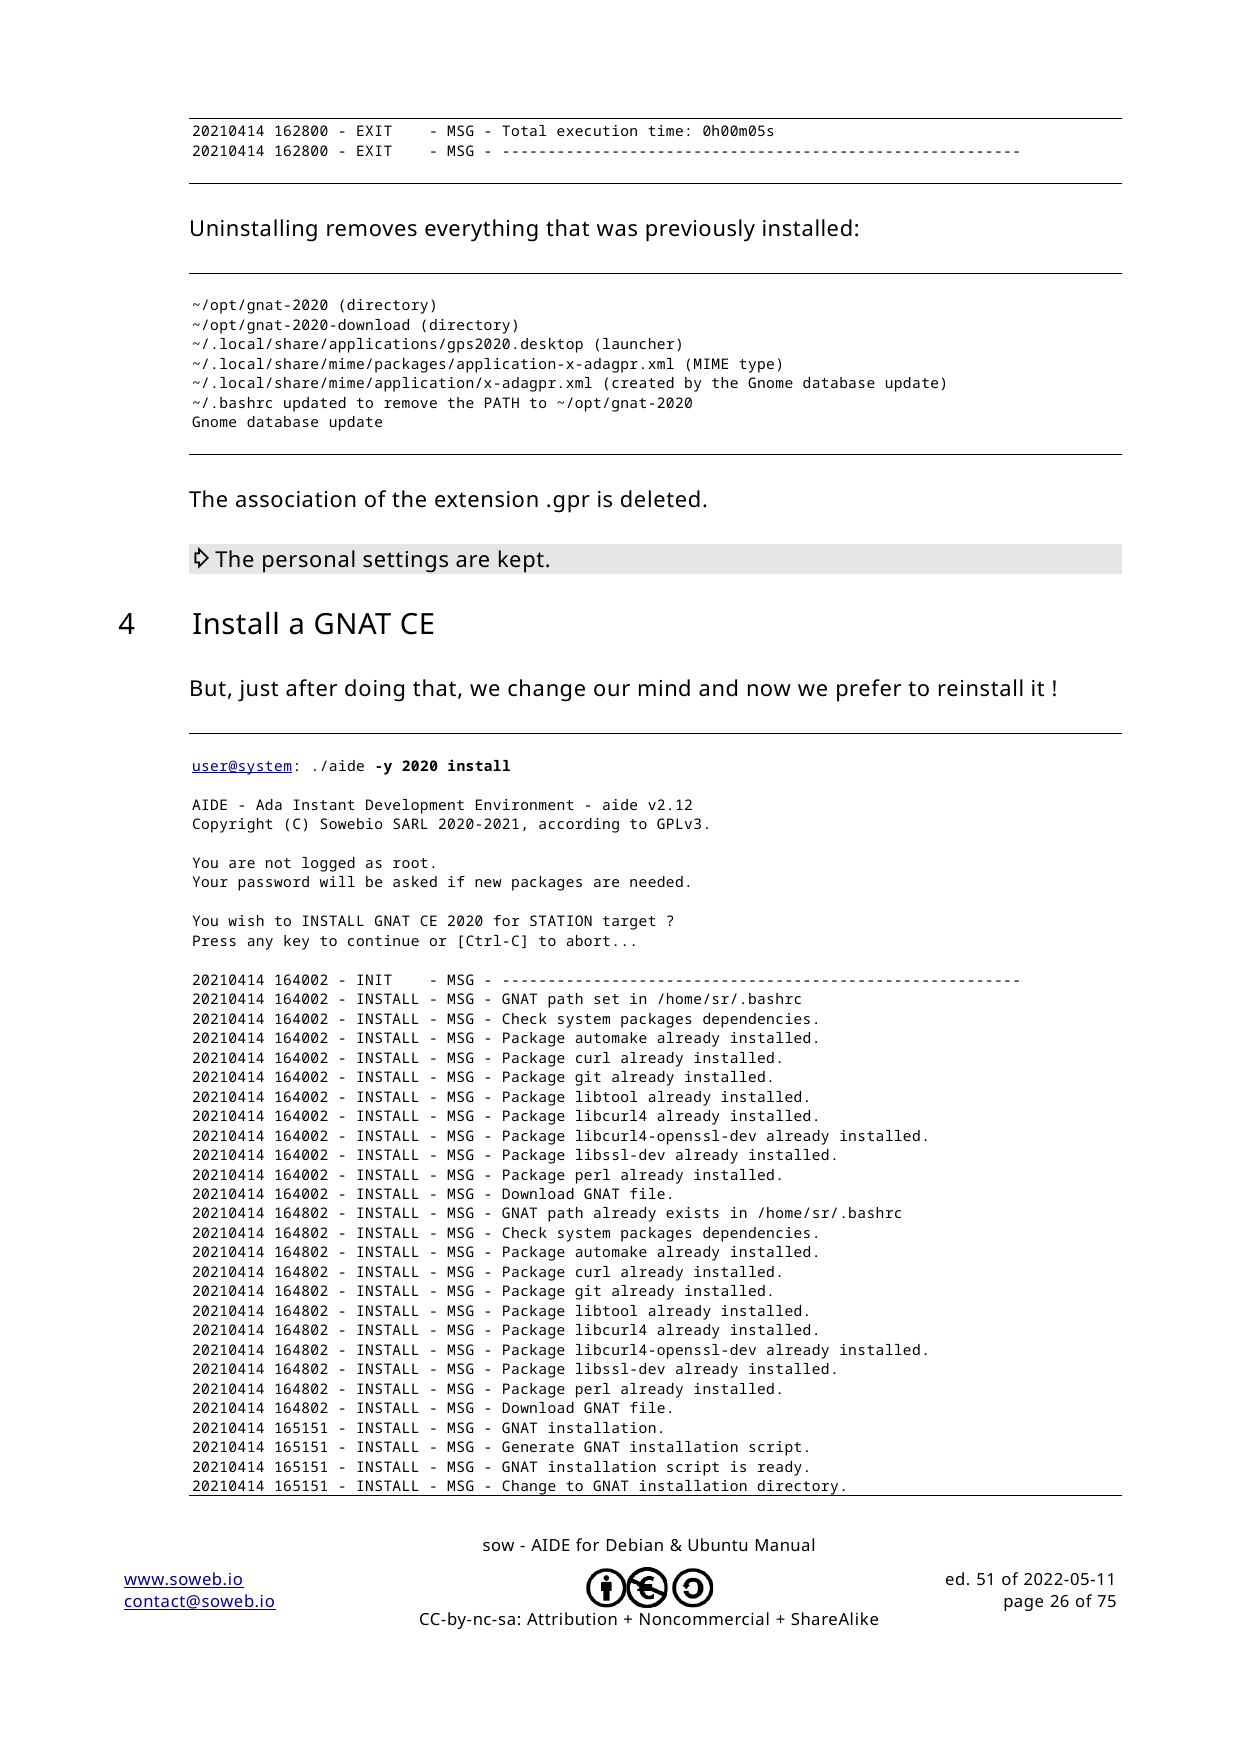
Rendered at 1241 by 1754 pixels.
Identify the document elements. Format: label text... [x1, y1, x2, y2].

list Gnome database update [189, 409, 1122, 454]
text But, just after doing that, we change our mind and now we prefer to reinstall it ! [189, 673, 1122, 703]
list 20210414 162800 - EXIT - MSG - --------------------------------------------------------- [189, 138, 1122, 183]
list 20210414 164002 - INSTALL - MSG - Package libtool already installed. [189, 1083, 1122, 1103]
list Copyright (C) Sowebio SARL 2020-2021, according to GPLv3. [189, 811, 1122, 833]
list Your password will be asked if new packages are needed. [189, 869, 1122, 892]
list ~/.local/share/mime/packages/application-x-adagpr.xml (MIME type) [189, 351, 1122, 370]
list 20210414 165151 - INSTALL - MSG - GNAT installation script is ready. [189, 1454, 1122, 1473]
list 20210414 164802 - INSTALL - MSG - Package libcurl4 already installed. [189, 1317, 1122, 1337]
list 20210414 165151 - INSTALL - MSG - GNAT installation. [189, 1415, 1122, 1434]
list 20210414 164802 - INSTALL - MSG - Package curl already installed. [189, 1259, 1122, 1278]
list 20210414 164002 - INSTALL - MSG - GNAT path set in /home/sr/.bashrc [189, 986, 1122, 1006]
list 20210414 164002 - INSTALL - MSG - Package perl already installed. [189, 1161, 1122, 1181]
list 20210414 164002 - INSTALL - MSG - Check system packages dependencies. [189, 1006, 1122, 1025]
list You wish to INSTALL GNAT CE 2020 for STATION target ? [189, 908, 1122, 928]
list 20210414 164802 - INSTALL - MSG - Package perl already installed. [189, 1376, 1122, 1395]
list 20210414 165151 - INSTALL - MSG - Generate GNAT installation script. [189, 1434, 1122, 1454]
subtitle Install a GNAT CE [118, 603, 1122, 643]
list 20210414 164802 - INSTALL - MSG - Package libcurl4-openssl-dev already installed. [189, 1337, 1122, 1356]
list The personal settings are kept. [189, 544, 1122, 574]
list 20210414 164802 - INSTALL - MSG - GNAT path already exists in /home/sr/.bashrc [189, 1200, 1122, 1220]
list Press any key to continue or [Ctrl-C] to abort... [189, 928, 1122, 950]
list 20210414 164002 - INSTALL - MSG - Package curl already installed. [189, 1044, 1122, 1064]
list 20210414 165151 - INSTALL - MSG - Change to GNAT installation directory. [189, 1473, 1122, 1495]
list 20210414 164002 - INSTALL - MSG - Package libcurl4-openssl-dev already installed. [189, 1122, 1122, 1142]
list 20210414 164002 - INSTALL - MSG - Package libssl-dev already installed. [189, 1142, 1122, 1161]
list 20210414 164002 - INSTALL - MSG - Package git already installed. [189, 1064, 1122, 1083]
list 20210414 164002 - INSTALL - MSG - Download GNAT file. [189, 1181, 1122, 1200]
list 20210414 164002 - INIT - MSG - --------------------------------------------------------- [189, 967, 1122, 986]
list 20210414 162800 - EXIT - MSG - Total execution time: 0h00m05s [189, 119, 1122, 138]
list 20210414 164802 - INSTALL - MSG - Download GNAT file. [189, 1395, 1122, 1415]
list ~/opt/gnat-2020 (directory) [189, 274, 1122, 312]
text Uninstalling removes everything that was previously installed: [189, 213, 1122, 243]
list ~/.bashrc updated to remove the PATH to ~/opt/gnat-2020 [189, 389, 1122, 409]
list 20210414 164802 - INSTALL - MSG - Package automake already installed. [189, 1239, 1122, 1259]
list 20210414 164802 - INSTALL - MSG - Check system packages dependencies. [189, 1220, 1122, 1239]
picture [585, 1567, 668, 1608]
list 20210414 164802 - INSTALL - MSG - Package libssl-dev already installed. [189, 1356, 1122, 1376]
list ~/.local/share/mime/application/x-adagpr.xml (created by the Gnome database update) [189, 370, 1122, 389]
list 20210414 164802 - INSTALL - MSG - Package git already installed. [189, 1278, 1122, 1298]
list ~/.local/share/applications/gps2020.desktop (launcher) [189, 331, 1122, 351]
list ~/opt/gnat-2020-download (directory) [189, 312, 1122, 331]
list 20210414 164002 - INSTALL - MSG - Package libcurl4 already installed. [189, 1103, 1122, 1122]
picture [672, 1567, 714, 1608]
list 20210414 164802 - INSTALL - MSG - Package libtool already installed. [189, 1298, 1122, 1317]
text The association of the extension .gpr is deleted. [189, 484, 1122, 514]
list user@system: ./aide -y 2020 install AIDE - Ada Instant Development Environment - aide v2.12 [189, 734, 1122, 811]
list You are not logged as root. [189, 850, 1122, 869]
list 20210414 164002 - INSTALL - MSG - Package automake already installed. [189, 1025, 1122, 1044]
